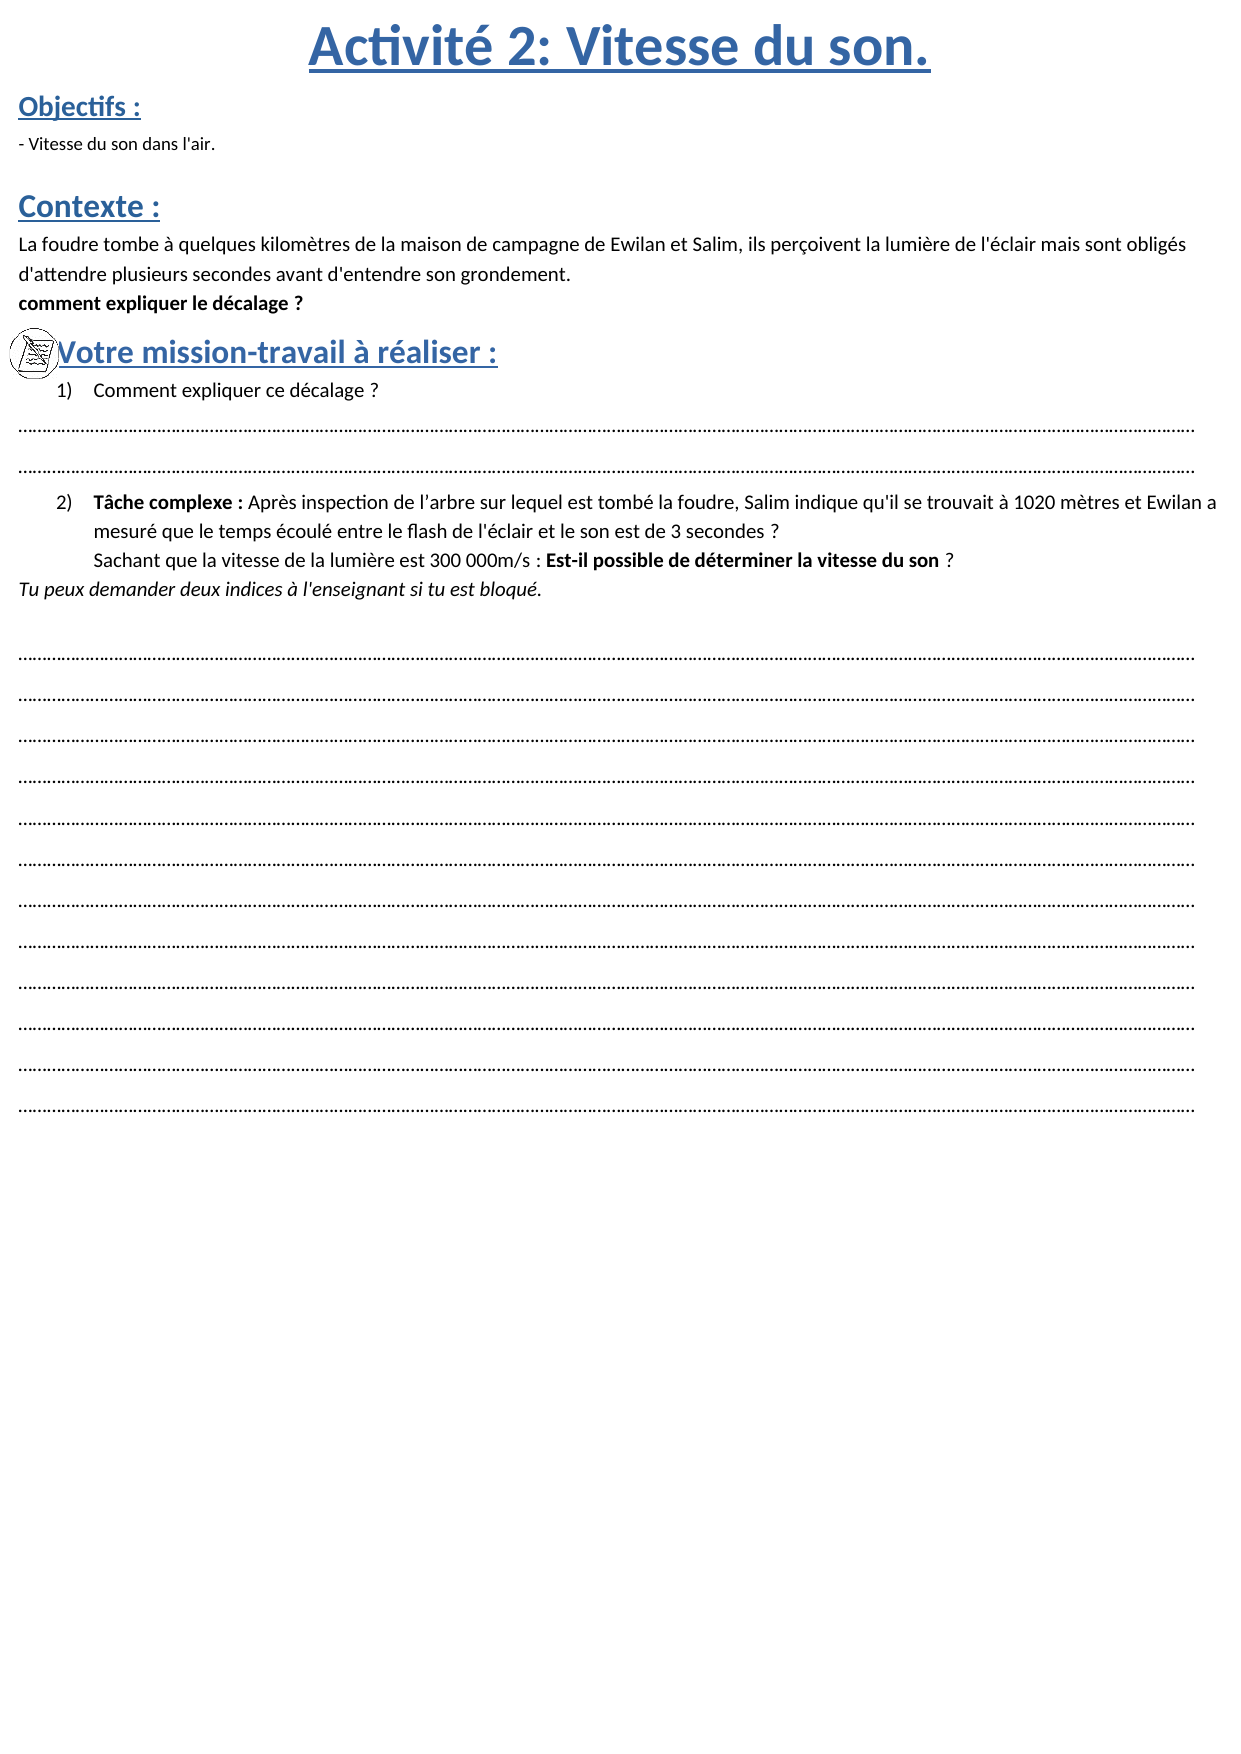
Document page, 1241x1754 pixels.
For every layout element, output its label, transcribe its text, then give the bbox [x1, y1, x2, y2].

picture [9, 328, 59, 379]
text ………………………………………………………………………………………………………………………………………………………………………………………………………………………… [18, 1092, 1221, 1117]
text ………………………………………………………………………………………………………………………………………………………………………………………………………………………… [18, 805, 1221, 830]
text ………………………………………………………………………………………………………………………………………………………………………………………………………………………… [18, 641, 1221, 666]
text ………………………………………………………………………………………………………………………………………………………………………………………………………………………… [18, 413, 1221, 438]
list Comment expliquer ce décalage ? [56, 378, 1221, 403]
text ………………………………………………………………………………………………………………………………………………………………………………………………………………………… [18, 723, 1221, 748]
text ………………………………………………………………………………………………………………………………………………………………………………………………………………………… [18, 1051, 1221, 1076]
text Sachant que la vitesse de la lumière est 300 000m/s : Est-il possible de déterminer la vitesse du son ? [18, 547, 1221, 573]
title Activité 2: Vitesse du son. [18, 8, 1221, 79]
text Votre mission-travail à réaliser : [59, 331, 1221, 372]
list Tâche complexe : Après inspection de l’arbre sur lequel est tombé la foudre, Salim indique qu'il se trouvait à 1020 mètres et Ewilan a mesuré que le temps écoulé entre le flash de l'éclair et le son est de 3 secondes ? [56, 489, 1221, 543]
text ………………………………………………………………………………………………………………………………………………………………………………………………………………………… [18, 969, 1221, 994]
text ………………………………………………………………………………………………………………………………………………………………………………………………………………………… [18, 1010, 1221, 1035]
text ………………………………………………………………………………………………………………………………………………………………………………………………………………………… [18, 846, 1221, 871]
text Objectifs : [18, 79, 1221, 125]
text La foudre tombe à quelques kilomètres de la maison de campagne de Ewilan et Salim, ils perçoivent la lumière de l'éclair mais sont obligés d'attendre plusieurs secondes avant d'entendre son grondement. [18, 232, 1221, 286]
text ………………………………………………………………………………………………………………………………………………………………………………………………………………………… [18, 928, 1221, 953]
text Contexte : [18, 185, 1221, 226]
text - Vitesse du son dans l'air. [18, 132, 1221, 155]
text ………………………………………………………………………………………………………………………………………………………………………………………………………………………… [18, 887, 1221, 912]
text comment expliquer le décalage ? [18, 290, 1221, 315]
text Tu peux demander deux indices à l'enseignant si tu est bloqué. [18, 576, 1221, 602]
text ………………………………………………………………………………………………………………………………………………………………………………………………………………………… [18, 454, 1221, 479]
text ………………………………………………………………………………………………………………………………………………………………………………………………………………………… [18, 764, 1221, 789]
text ………………………………………………………………………………………………………………………………………………………………………………………………………………………… [18, 682, 1221, 707]
